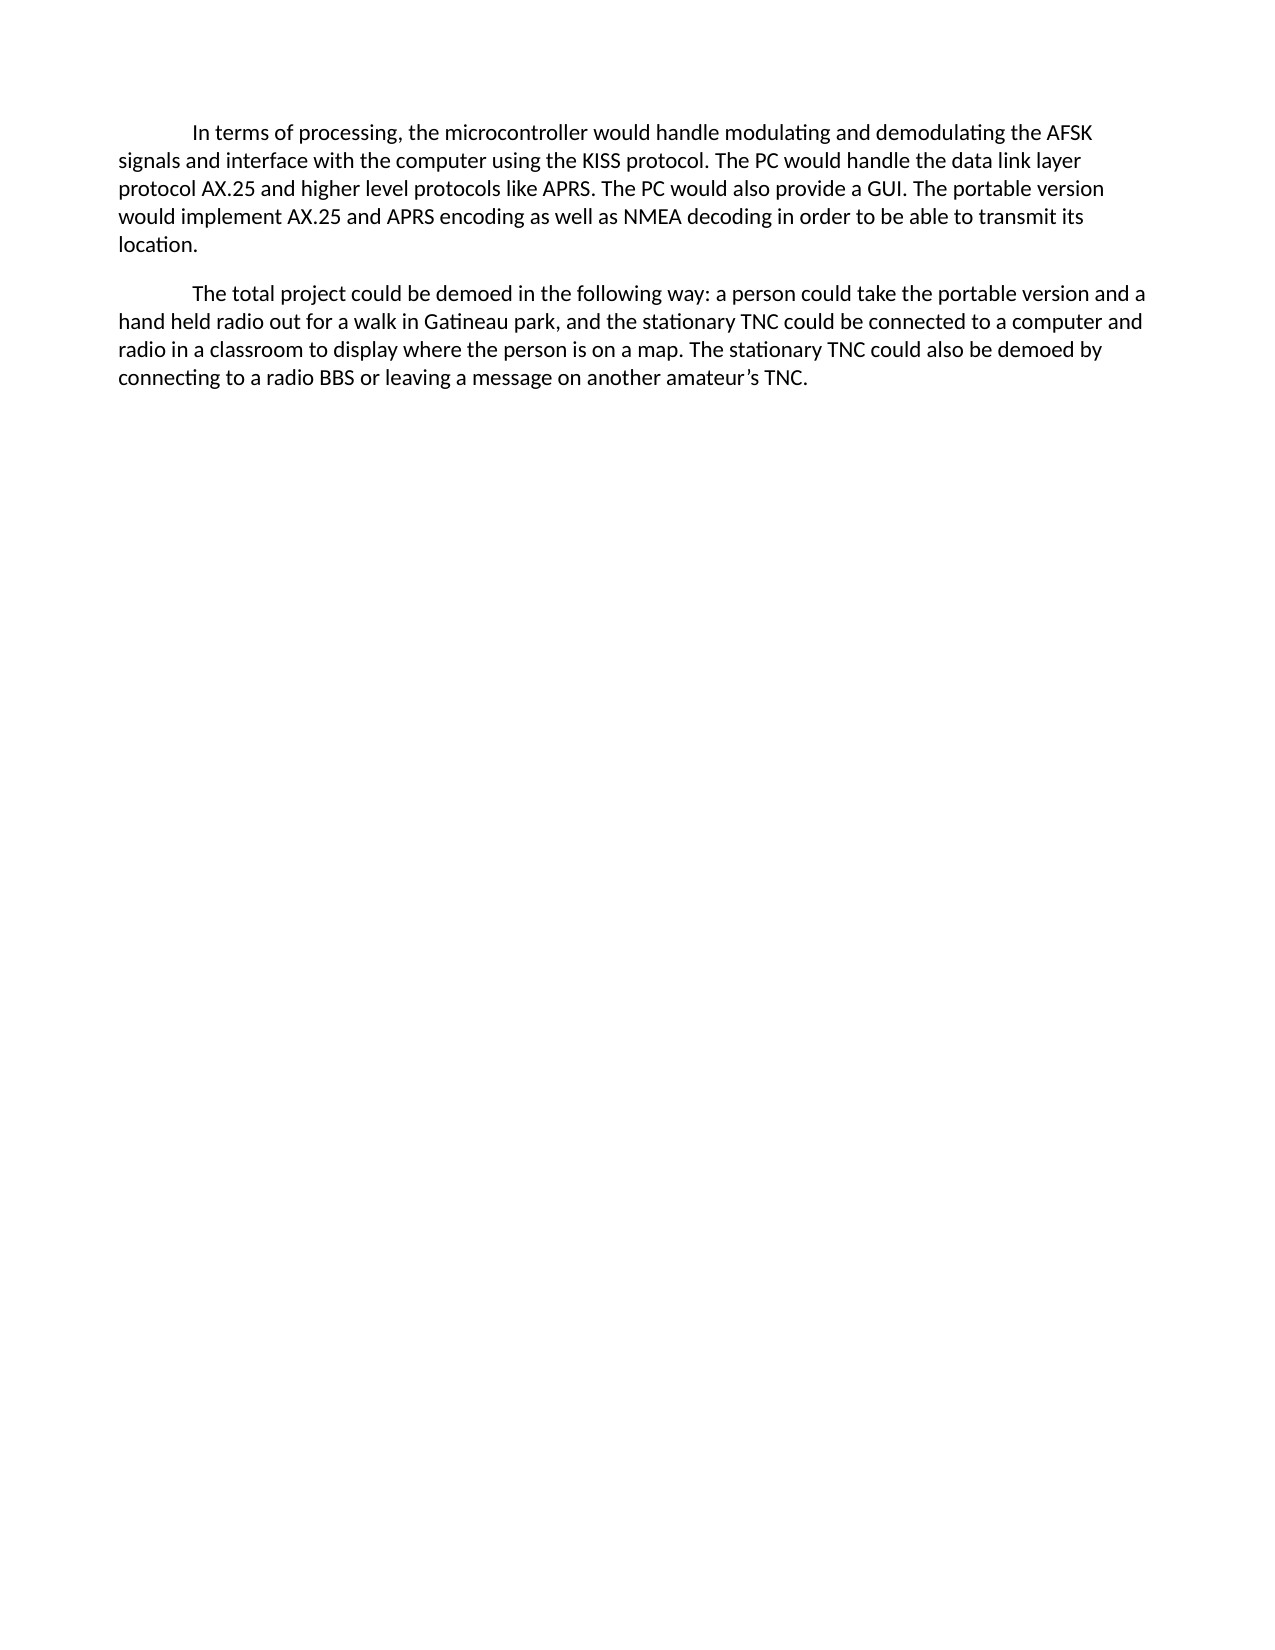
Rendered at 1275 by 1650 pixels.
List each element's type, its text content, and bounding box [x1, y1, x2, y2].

text In terms of processing, the microcontroller would handle modulating and demodulating the AFSK signals and interface with the computer using the KISS protocol. The PC would handle the data link layer protocol AX.25 and higher level protocols like APRS. The PC would also provide a GUI. The portable version would implement AX.25 and APRS encoding as well as NMEA decoding in order to be able to transmit its location. [118, 118, 1157, 258]
text The total project could be demoed in the following way: a person could take the portable version and a hand held radio out for a walk in Gatineau park, and the stationary TNC could be connected to a computer and radio in a classroom to display where the person is on a map. The stationary TNC could also be demoed by connecting to a radio BBS or leaving a message on another amateur’s TNC. [118, 279, 1157, 391]
